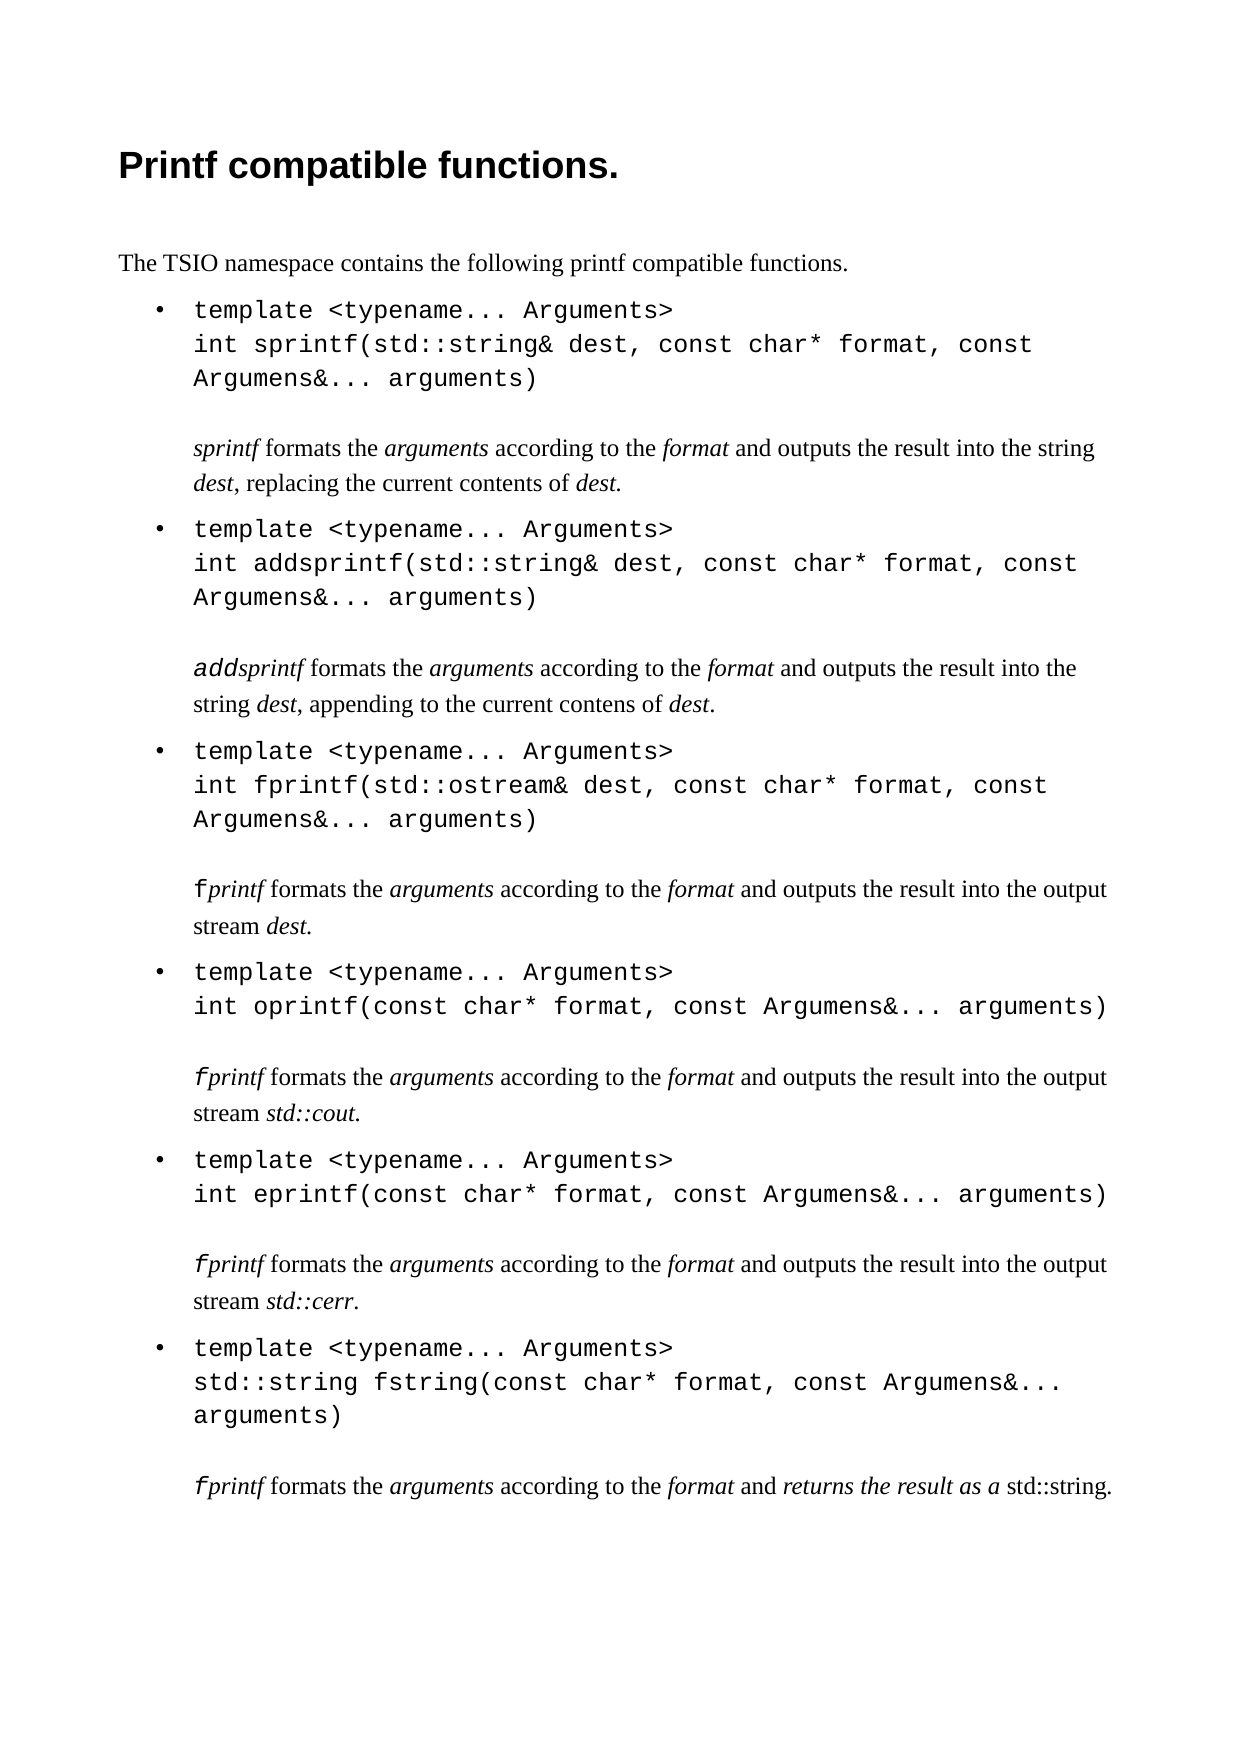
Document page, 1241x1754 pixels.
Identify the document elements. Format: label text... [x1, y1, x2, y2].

list template <typename... Arguments> int oprintf(const char* format, const Argumens&... arguments) fprintf formats the arguments according to the format and outputs the result into the output stream std::cout. [156, 960, 1122, 1127]
list template <typename... Arguments> int eprintf(const char* format, const Argumens&... arguments) fprintf formats the arguments according to the format and outputs the result into the output stream std::cerr. [156, 1148, 1122, 1315]
text The TSIO namespace contains the following printf compatible functions. [118, 248, 1122, 277]
list template <typename... Arguments> int sprintf(std::string& dest, const char* format, const Argumens&... arguments) sprintf formats the arguments according to the format and outputs the result into the string dest, replacing the current contents of dest. [156, 297, 1122, 497]
subtitle Printf compatible functions. [118, 143, 1122, 187]
list template <typename... Arguments> int fprintf(std::ostream& dest, const char* format, const Argumens&... arguments) fprintf formats the arguments according to the format and outputs the result into the output stream dest. [156, 738, 1122, 940]
list template <typename... Arguments> int addsprintf(std::string& dest, const char* format, const Argumens&... arguments) addsprintf formats the arguments according to the format and outputs the result into the string dest, appending to the current contens of dest. [156, 517, 1122, 718]
list template <typename... Arguments> std::string fstring(const char* format, const Argumens&... arguments) fprintf formats the arguments according to the format and returns the result as a std::string. [156, 1335, 1122, 1502]
